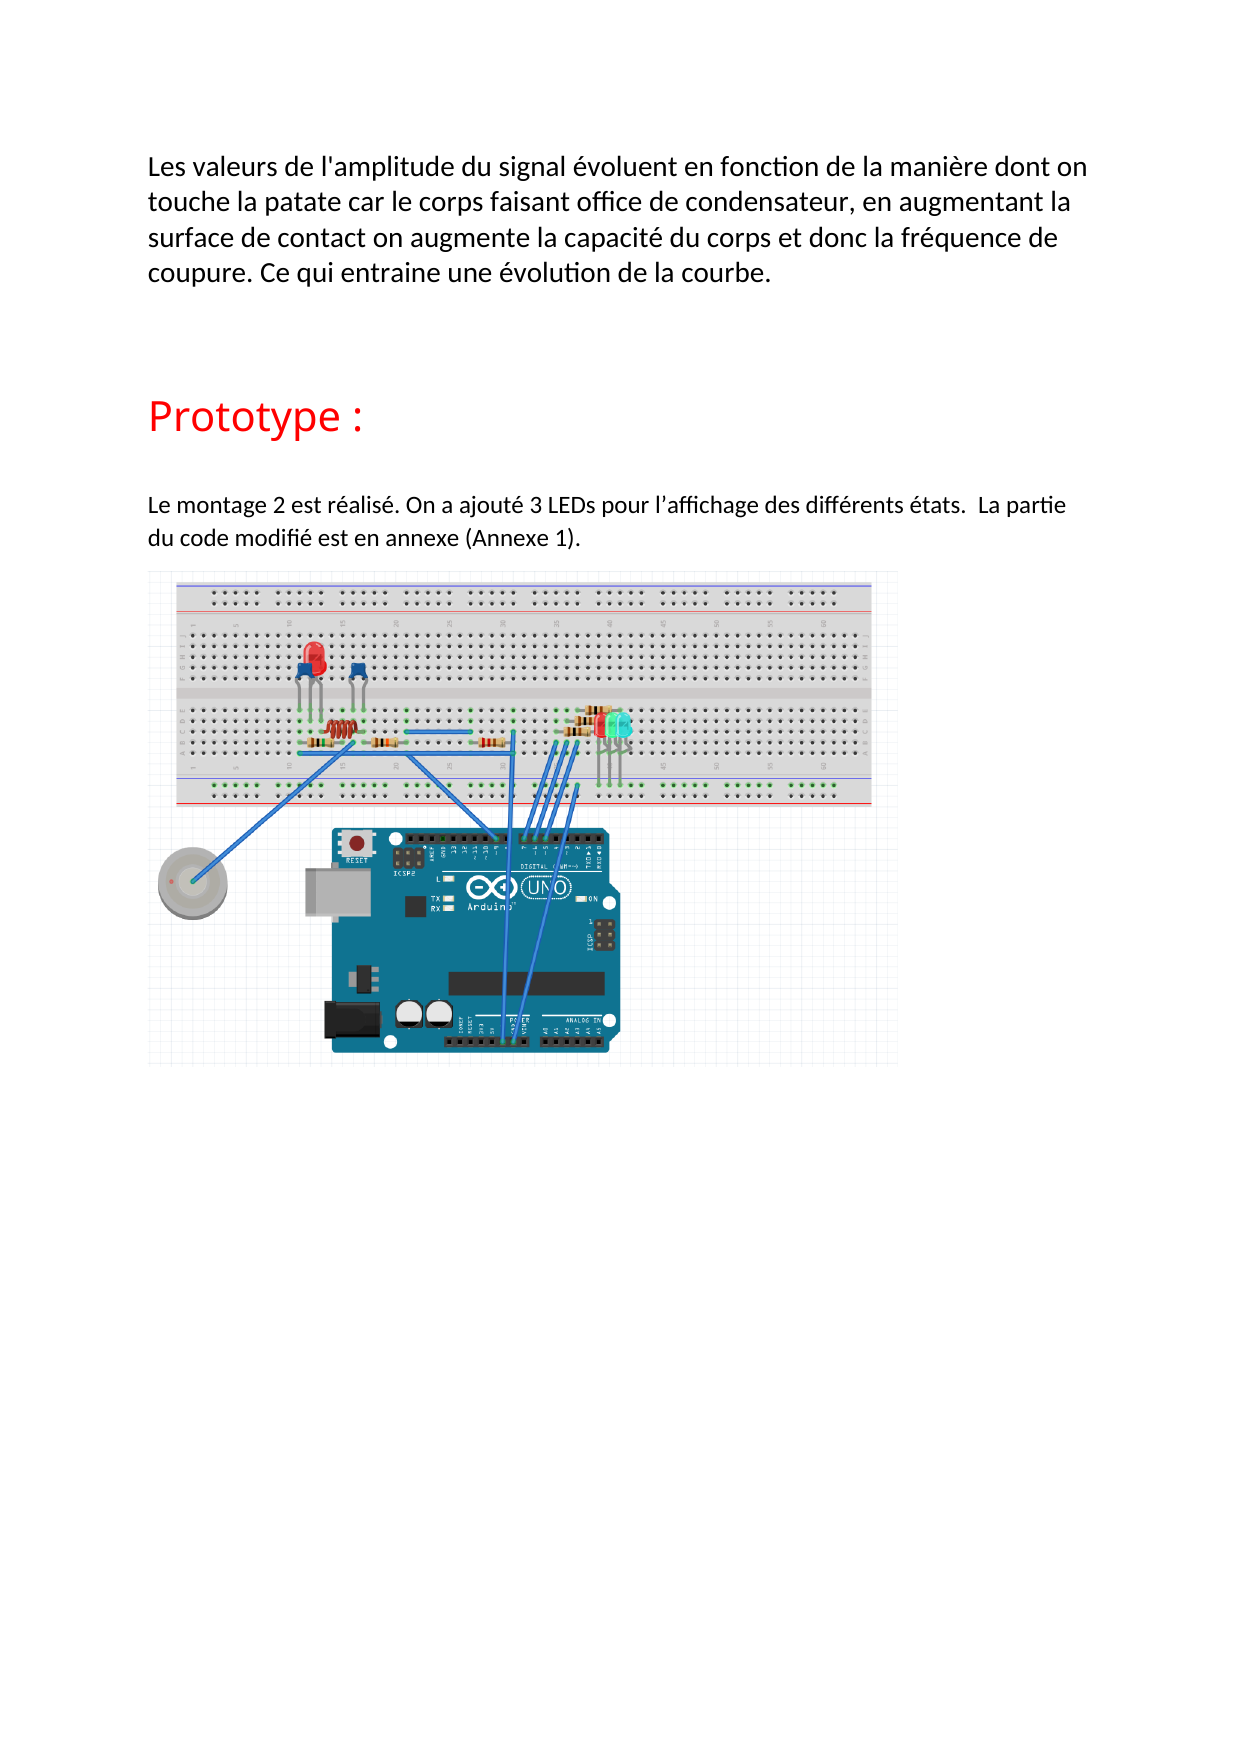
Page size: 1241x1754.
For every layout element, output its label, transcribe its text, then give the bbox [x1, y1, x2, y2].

text Les valeurs de l'amplitude du signal évoluent en fonction de la manière dont on touche la patate car le corps faisant office de condensateur, en augmentant la surface de contact on augmente la capacité du corps et donc la fréquence de coupure. Ce qui entraine une évolution de la courbe. [148, 148, 1093, 290]
text Le montage 2 est réalisé. On a ajouté 3 LEDs pour l’affichage des différents états. La partie du code modifié est en annexe (Annexe 1). [148, 490, 1093, 553]
subtitle Prototype : [148, 386, 1093, 443]
